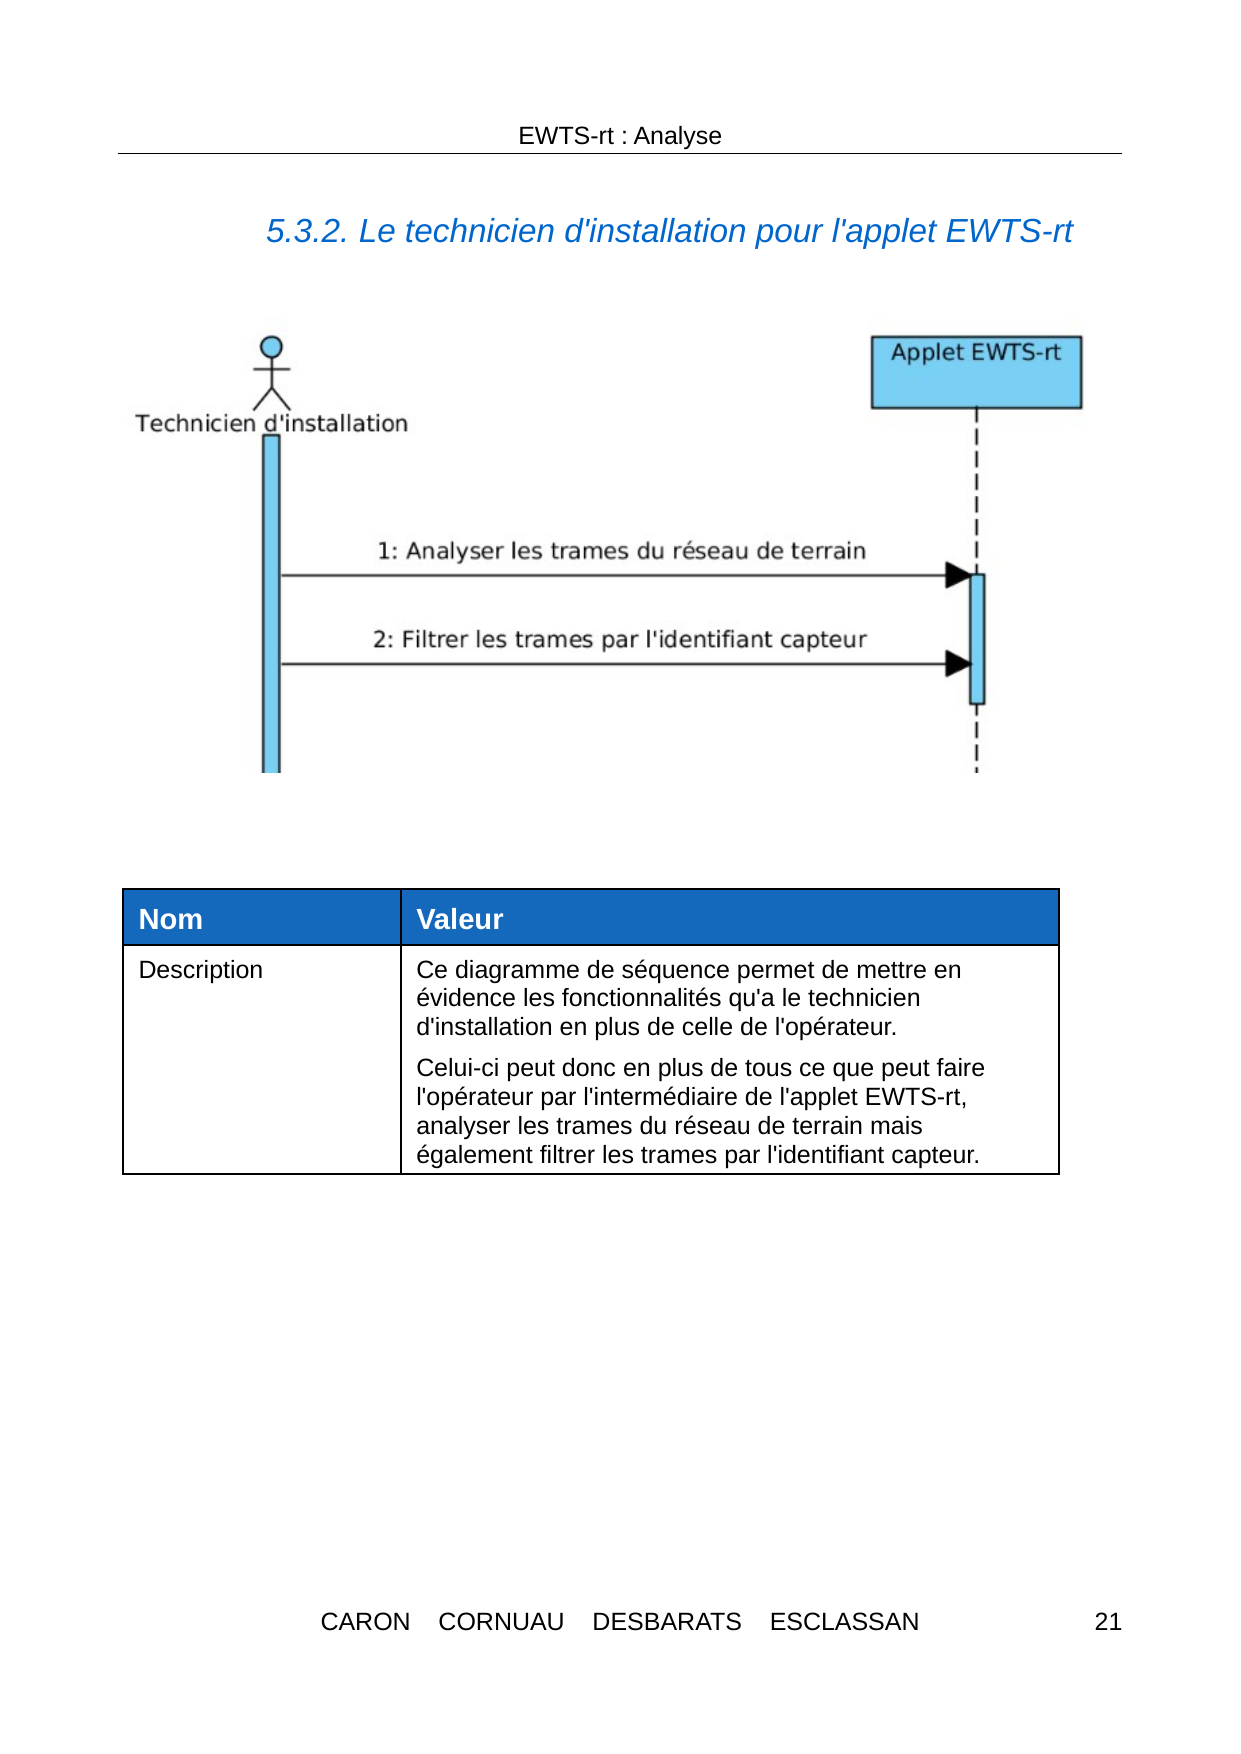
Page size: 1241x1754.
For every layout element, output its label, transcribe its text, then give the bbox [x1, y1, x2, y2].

table_header Valeur [402, 890, 1058, 944]
picture [126, 307, 1131, 773]
text 5.3.2. Le technicien d'installation pour l'applet EWTS-rt [118, 211, 1122, 249]
table_header Nom [124, 890, 400, 944]
table_cell Ce diagramme de séquence permet de mettre en évidence les fonctionnalités qu'a le technicien d'installation en plus de celle de l'opérateur. Celui-ci peut donc en plus de tous ce que peut faire l'opérateur par l'intermédiaire de l'applet EWTS-rt, analyser les trames du réseau de terrain mais également filtrer les trames par l'identifiant capteur. [402, 946, 1058, 1172]
table_cell Description [124, 946, 400, 1172]
